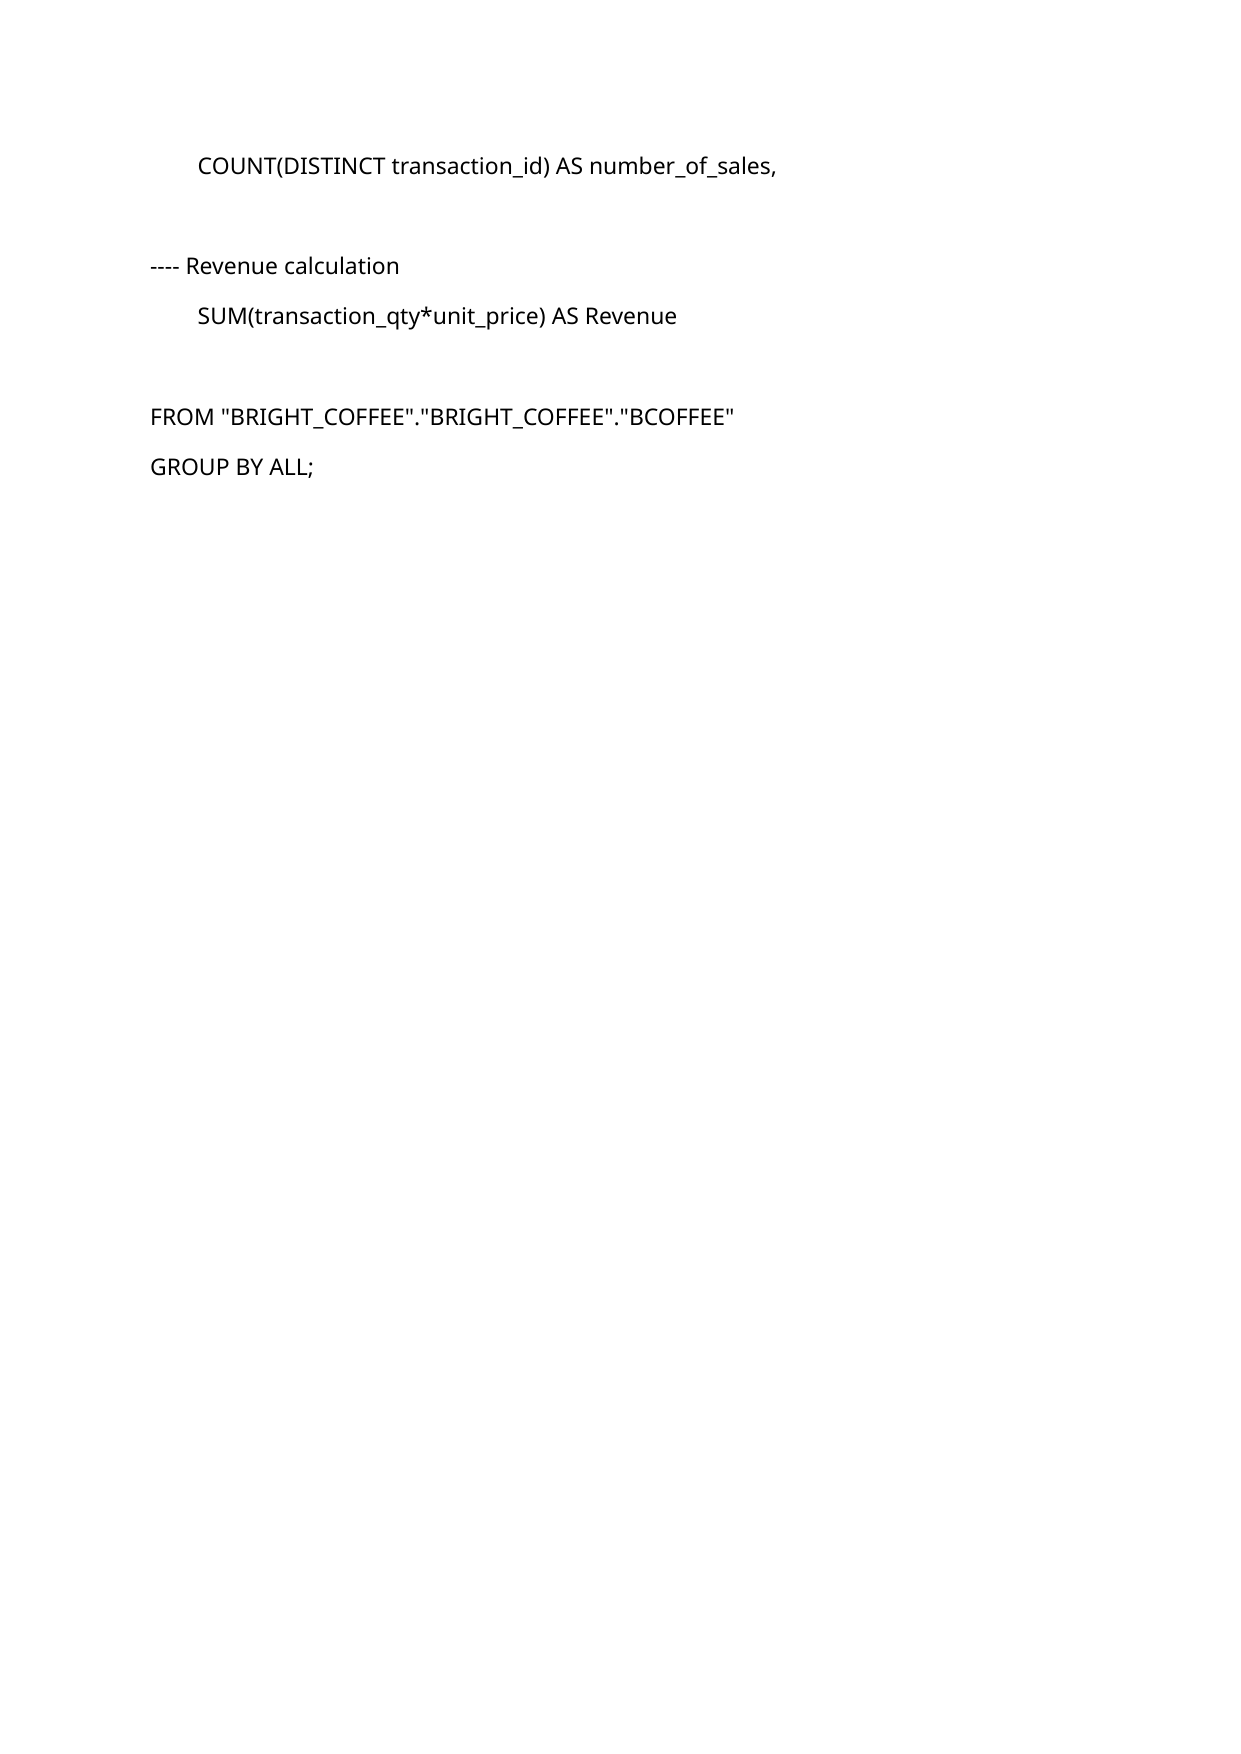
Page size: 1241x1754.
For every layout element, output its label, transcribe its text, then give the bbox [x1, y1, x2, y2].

text COUNT(DISTINCT transaction_id) AS number_of_sales, [150, 150, 1090, 181]
text FROM "BRIGHT_COFFEE"."BRIGHT_COFFEE"."BCOFFEE" [150, 401, 1090, 432]
text ---- Revenue calculation [150, 250, 1090, 281]
text SUM(transaction_qty*unit_price) AS Revenue [150, 300, 1090, 332]
text GROUP BY ALL; [150, 451, 1090, 482]
